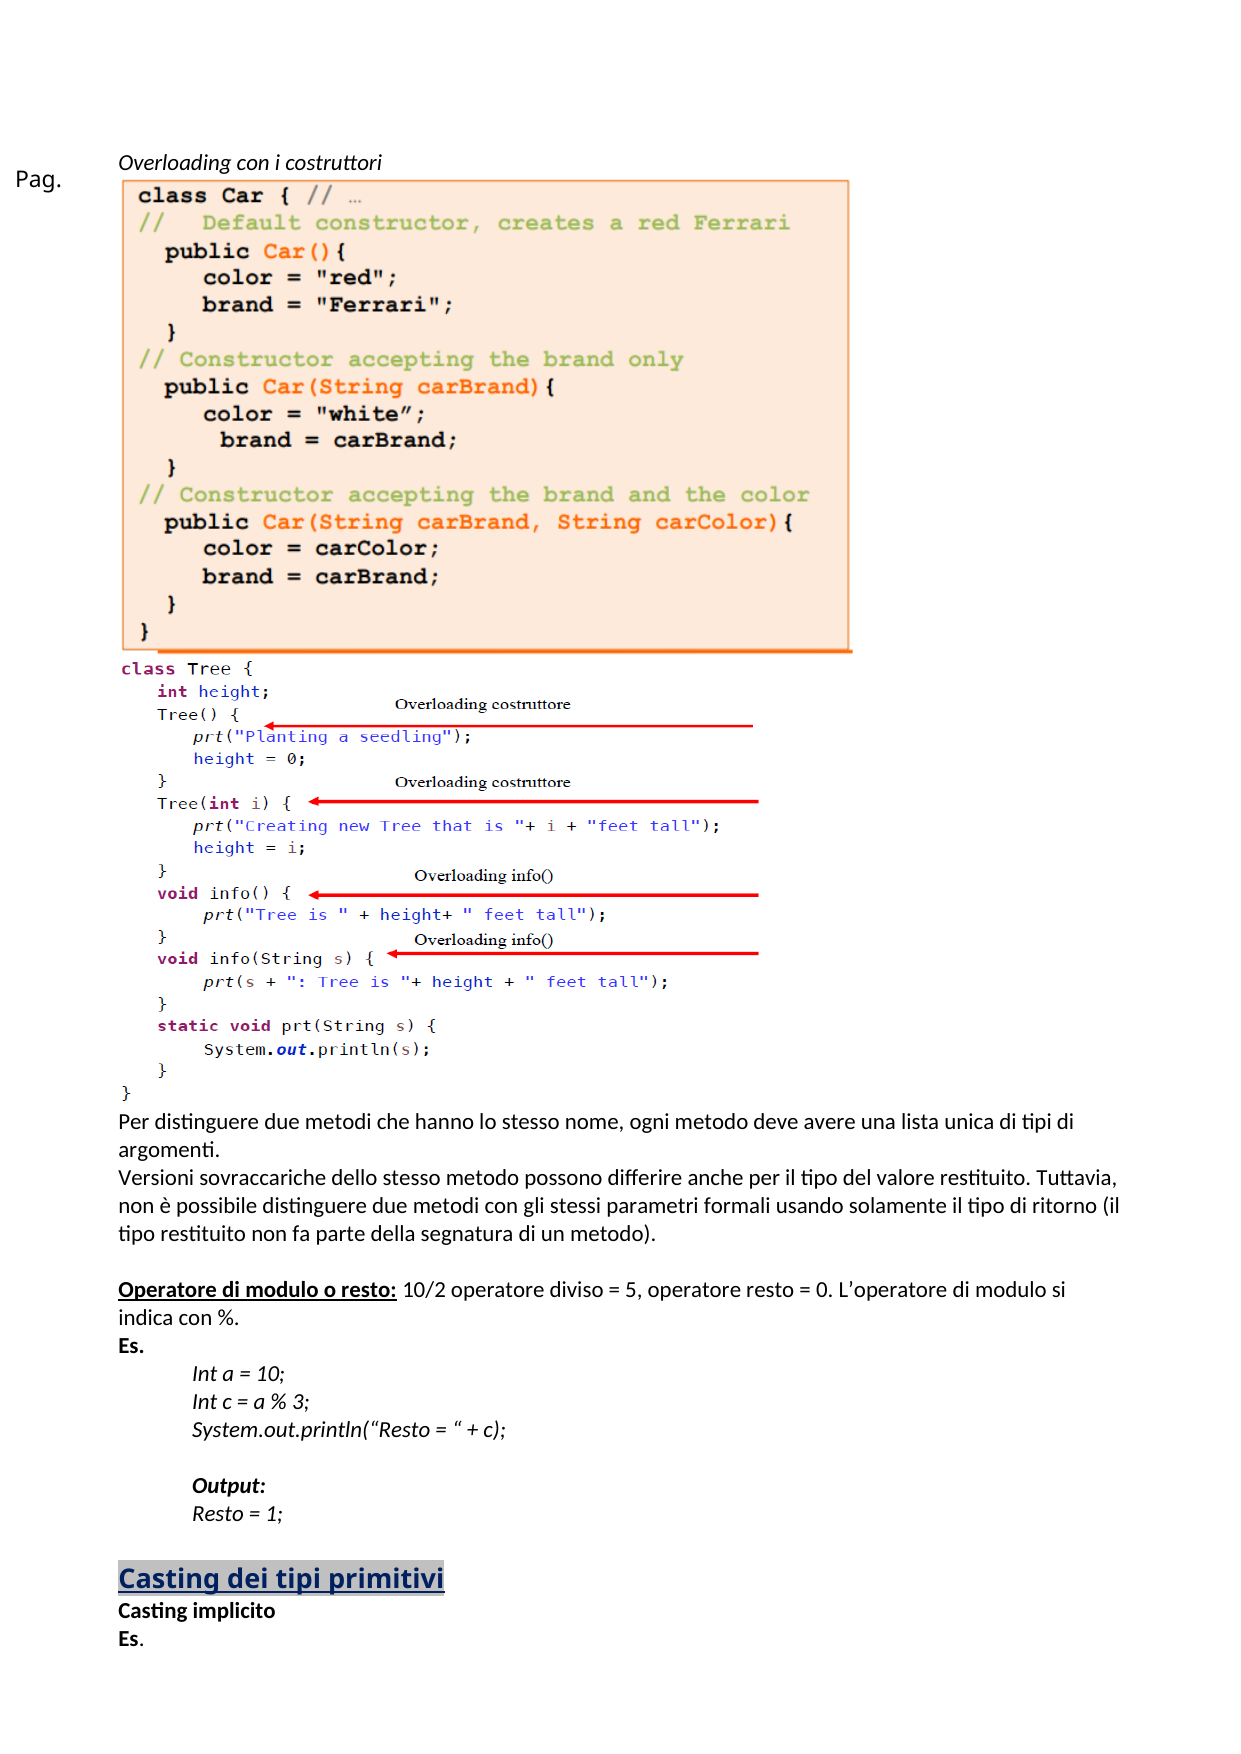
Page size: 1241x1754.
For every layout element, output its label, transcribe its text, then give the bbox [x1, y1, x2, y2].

text Int c = a % 3; [118, 1387, 1122, 1415]
text Output: [118, 1471, 1122, 1499]
text Versioni sovraccariche dello stesso metodo possono differire anche per il tipo del valore restituito. Tuttavia, non è possibile distinguere due metodi con gli stessi parametri formali usando solamente il tipo di ritorno (il tipo restituito non fa parte della segnatura di un metodo). [118, 1163, 1122, 1247]
text Casting implicito [118, 1596, 1122, 1624]
text Overloading con i costruttori [118, 148, 1122, 176]
text Per distinguere due metodi che hanno lo stesso nome, ogni metodo deve avere una lista unica di tipi di argomenti. [118, 1107, 1122, 1163]
text System.out.println(“Resto = “ + c); [118, 1415, 1122, 1443]
text Es. [118, 1331, 1122, 1359]
text Es. [118, 1624, 1122, 1652]
text Int a = 10; [118, 1359, 1122, 1387]
text Operatore di modulo o resto: 10/2 operatore diviso = 5, operatore resto = 0. L’operatore di modulo si indica con %. [118, 1275, 1122, 1331]
subtitle Casting dei tipi primitivi [118, 1559, 1122, 1596]
text Resto = 1; [118, 1499, 1122, 1527]
